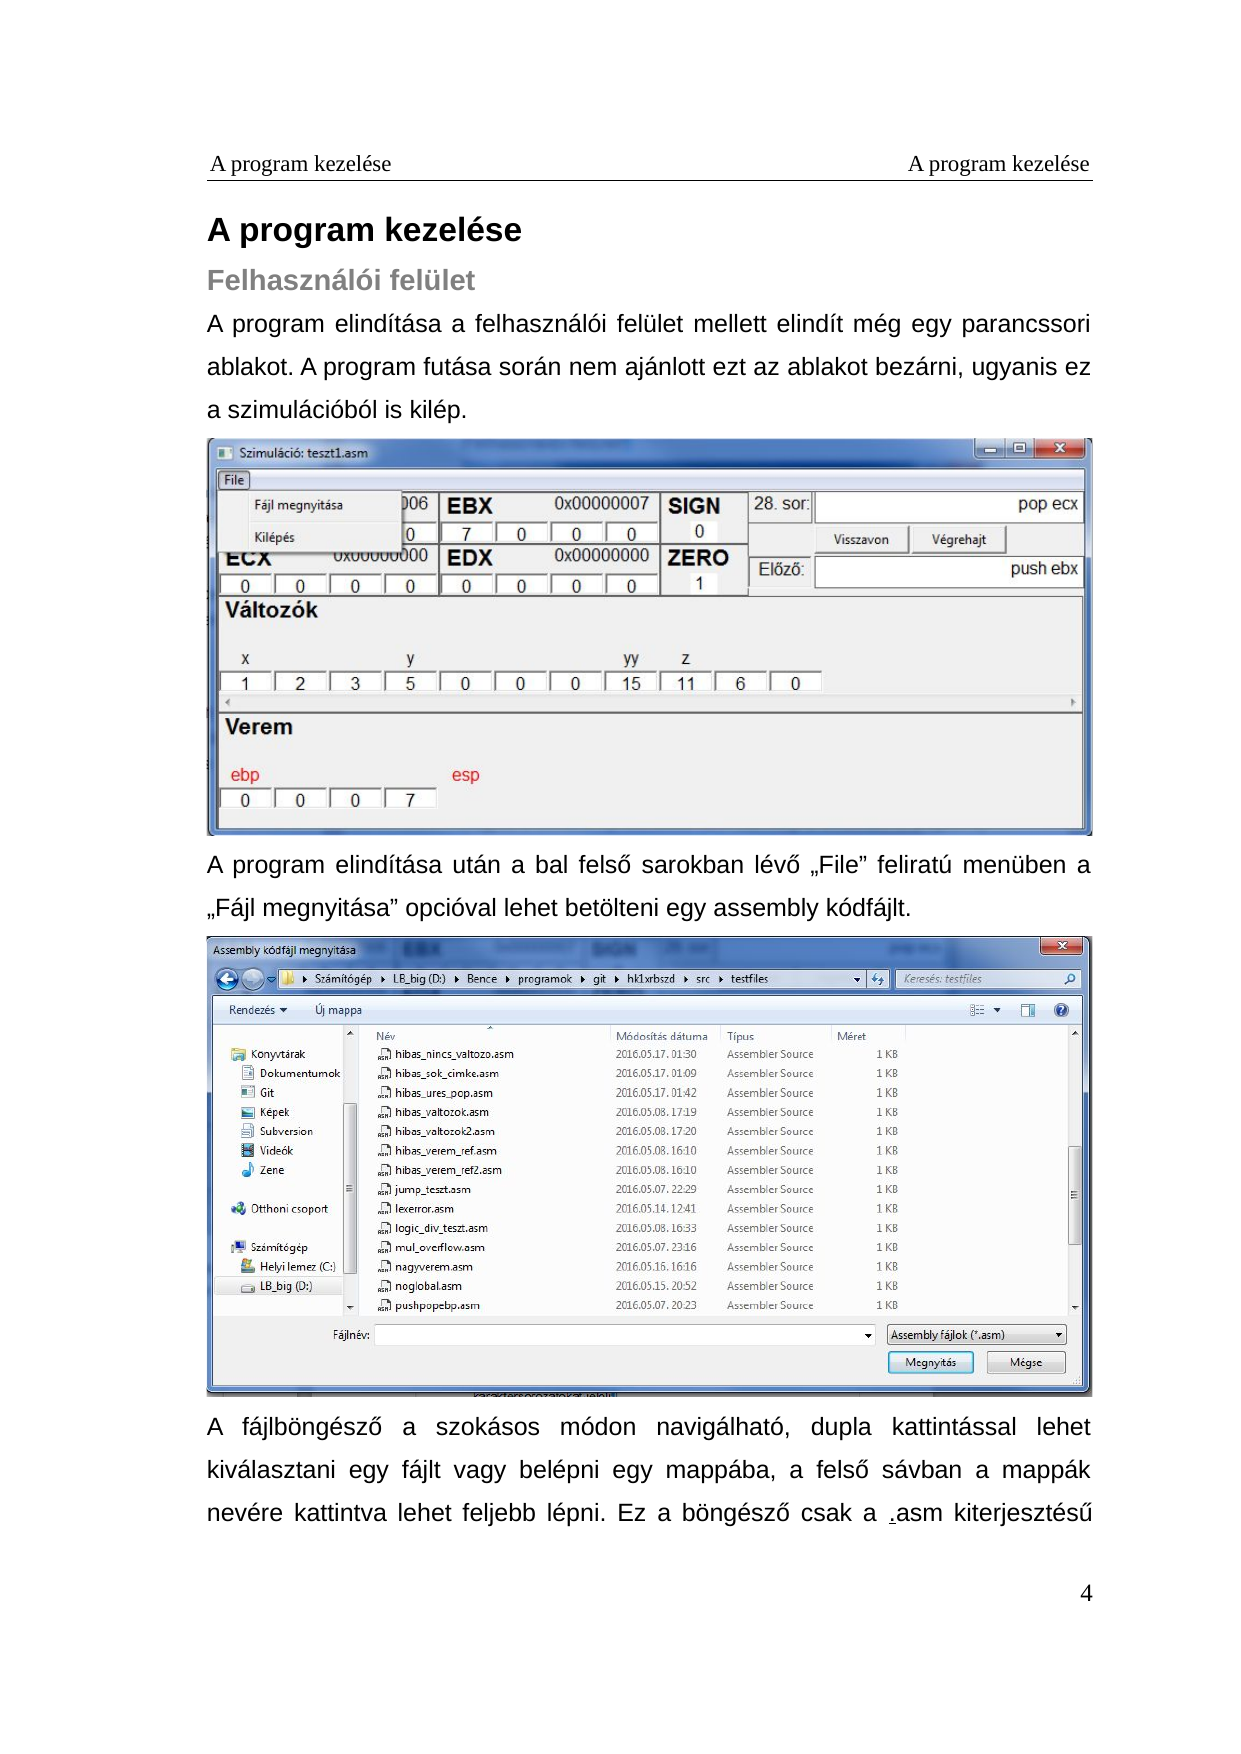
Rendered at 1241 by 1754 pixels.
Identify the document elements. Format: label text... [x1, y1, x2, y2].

picture [206, 438, 1093, 836]
subtitle A program kezelése [207, 209, 1093, 248]
text A program elindítása a felhasználói felület mellett elindít még egy parancssori ablakot. A program futása során nem ajánlott ezt az ablakot bezárni, ugyanis ez a szimulációból is kilép. [207, 309, 1093, 424]
text A program elindítása után a bal felső sarokban lévő „File” feliratú menüben a „Fájl megnyitása” opcióval lehet betölteni egy assembly kódfájlt. [207, 836, 1093, 922]
picture [206, 936, 1093, 1397]
text A fájlböngésző a szokásos módon navigálható, dupla kattintással lehet kiválasztani egy fájlt vagy belépni egy mappába, a felső sávban a mappák nevére kattintva lehet feljebb lépni. Ez a böngésző csak a .asm kiterjesztésű [207, 1397, 1093, 1526]
subtitle Felhasználói felület [207, 263, 1093, 296]
